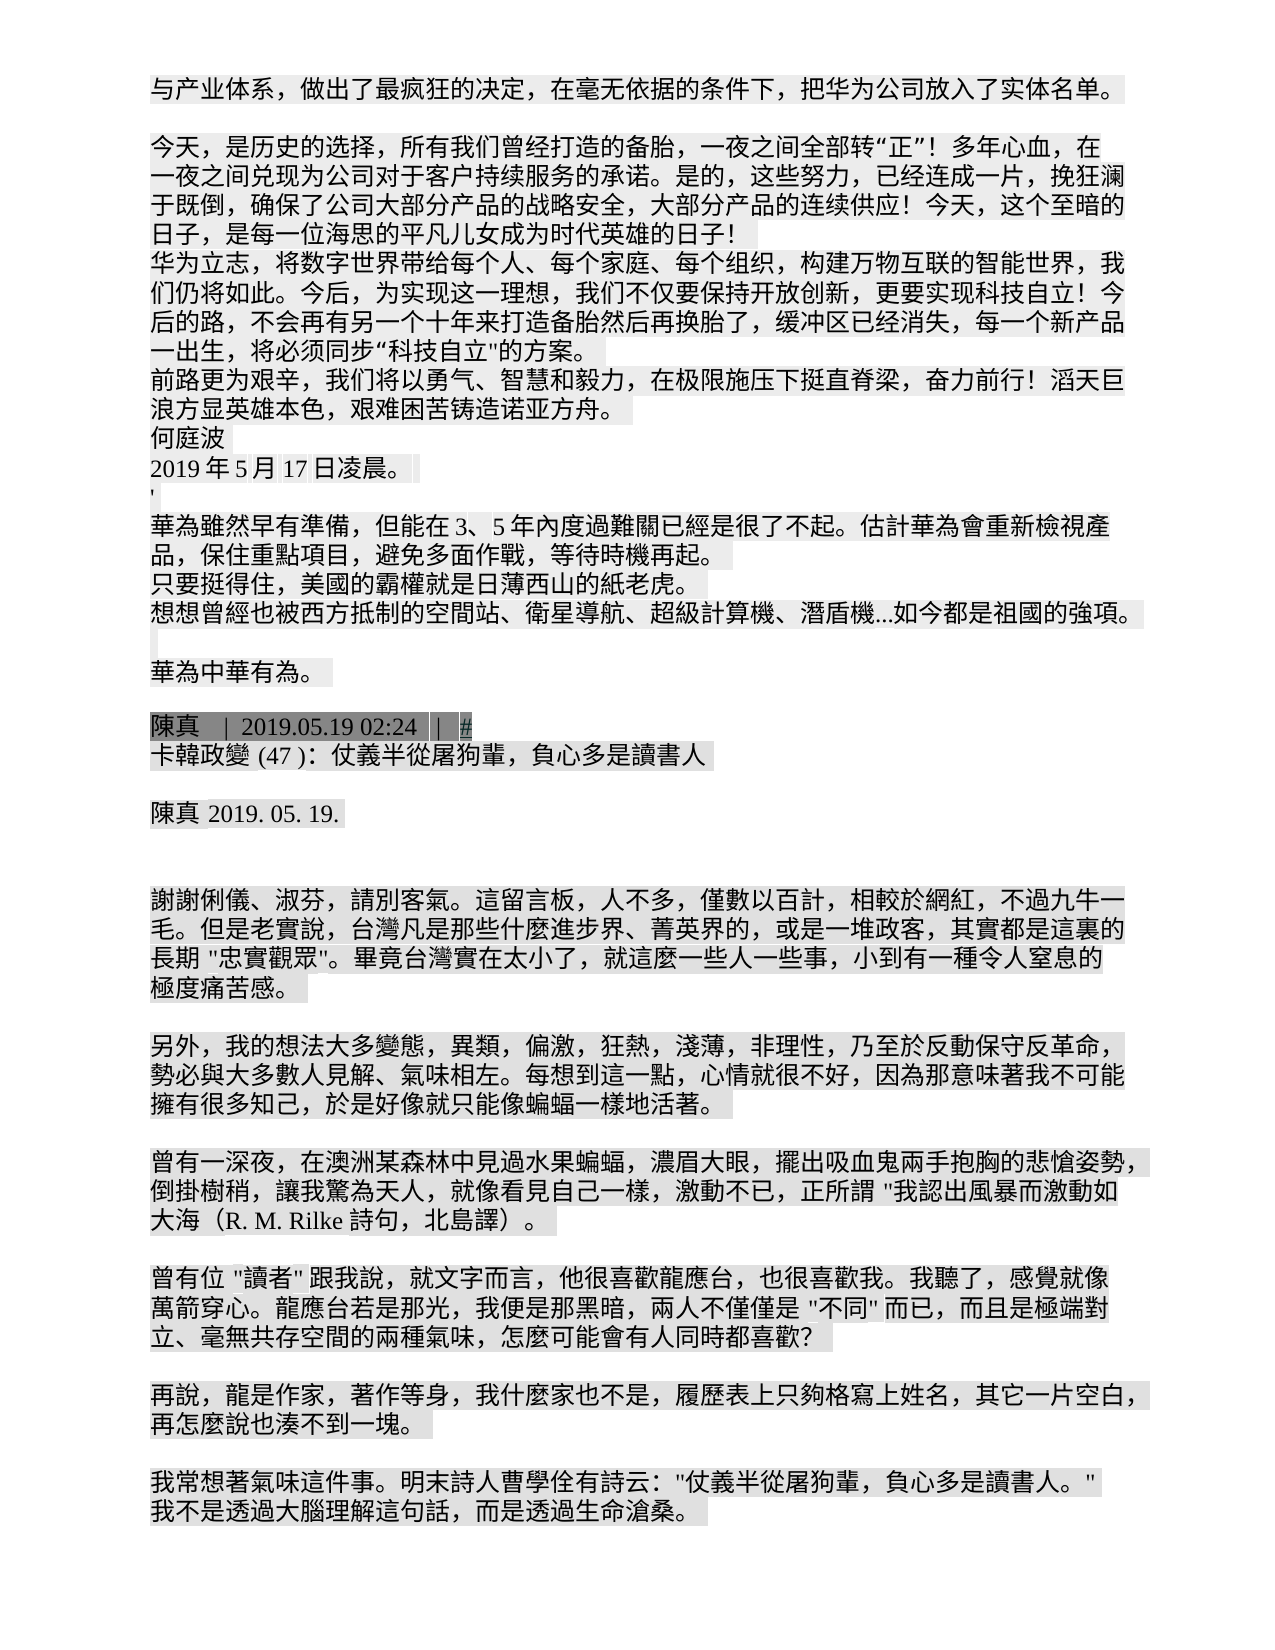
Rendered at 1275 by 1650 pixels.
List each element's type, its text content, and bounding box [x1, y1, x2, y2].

text 卡韓政變 (47 )：仗義半從屠狗輩，負心多是讀書人 陳真 2019. 05. 19. 謝謝俐儀、淑芬，請別客氣。這留言板，人不多，僅數以百計，相較於網紅，不過九牛一毛。但是老實說，台灣凡是那些什麼進步界、菁英界的，或是一堆政客，其實都是這裏的長期 "忠實觀眾"。畢竟台灣實在太小了，就這麼一些人一些事，小到有一種令人窒息的極度痛苦感。 另外，我的想法大多變態，異類，偏激，狂熱，淺薄，非理性，乃至於反動保守反革命，勢必與大多數人見解、氣味相左。每想到這一點，心情就很不好，因為那意味著我不可能擁有很多知己，於是好像就只能像蝙蝠一樣地活著。 曾有一深夜，在澳洲某森林中見過水果蝙蝠，濃眉大眼，擺出吸血鬼兩手抱胸的悲愴姿勢，倒掛樹稍，讓我驚為天人，就像看見自己一樣，激動不已，正所謂 "我認出風暴而激動如大海（R. M. Rilke 詩句，北島譯）。 曾有位 "讀者" 跟我說，就文字而言，他很喜歡龍應台，也很喜歡我。我聽了，感覺就像萬箭穿心。龍應台若是那光，我便是那黑暗，兩人不僅僅是 "不同" 而已，而且是極端對立、毫無共存空間的兩種氣味，怎麼可能會有人同時都喜歡？ 再說，龍是作家，著作等身，我什麼家也不是，履歷表上只夠格寫上姓名，其它一片空白，再怎麼說也湊不到一塊。 我常想著氣味這件事。明末詩人曹學佺有詩云："仗義半從屠狗輩，負心多是讀書人。" 我不是透過大腦理解這句話，而是透過生命滄桑。 隨手舉個例，就說唐湘龍吧，以他為例也許一點都不貼切 (因為我根本不認識他是誰，只知是名嘴)，但或多或少也許能看出所謂 "讀書人" 之口舌善變與猥瑣。(其實例子要多少有多少，例如董智森，例如黨國餘孽李豔秋...等等等。) 大約兩個多月前，也就是二、三月，韓國瑜聲勢依舊如日中天，勢如破竹，無人能攖其鋒，但他當時顯然缺乏參選總統的意願。藍營名嘴唐湘龍有點惋惜，他說，面對各方勸進，"只要韓國瑜點個頭，2020總統大選就結束了"。 對於韓國瑜之掛念高雄市民的感受而不願參選總統，唐湘龍如此幫韓國瑜開脫說：其實，那些反對韓國瑜選總統的高雄市民之所以反對，是因為 "太愛韓國瑜了，捨不得讓他走"。 上個月，也就是四月初，萬民擁戴，民調破表，但是韓國瑜仍然還是說他掛念高雄市民的感受，而不願表態參選總統，並且在臉書上表達較以往更加強烈的抗拒參選態度，讓很多人很失望。 於是，唐湘龍便開始幫他設想解套方式，那就是徵召，希望吳敦義能夠幫韓國瑜 "掃除前方障礙"，並表示韓應抓緊最佳時機，亦即在訪美效應達到顛峰之後宣佈參選或接受徵召。 韓國瑜在美國的訪問，果然造成極其驚人的聲勢，政治上前所未見。但是，就在他返台的前幾天，吳敦義等人發動奧步，竟然透過各種荒腔走板的違反黨紀黨規方式，讓失聯40年、根本不具參選公職資格的黨員郭台銘取得參選資格，並且還很荒唐地讓郭在中常會上宣佈參選總統，國民黨大老們則在現場排排坐，鼓掌相挺。 這一連串奧步，掩蓋了韓國瑜的訪美新聞。接著，郭台銘陣營更是透過蔡正元及楊秋興等人，針對韓國瑜發動一系列極其卑劣無恥的人格謀殺，甚至無中生有誣指韓國瑜貪污四千萬，到處散播耳語。 "讀書人" 不是應該知廉恥明是非重公義嗎？結果呢？面對這樣一連串奧步，唐湘龍非但不生氣，反而立即一百八十度倒向郭台銘。 你要挺誰是你的自由，你家的事，問題是：面對郭台銘陣營那樣一些齷齪卑劣的下三濫手段，唐湘龍做為一個 "讀書人"，過去長年以來滿口仁義道德，但這回卻居然一點也不生氣，反而還力挺郭台銘。這其實就是讀書人的基本原型。唐甚至還扯到年紀，說韓國瑜太老了，諷刺說，「人過了 60 歲，體力大家心知肚明」。可是，唐所力挺的郭台銘比韓國瑜還大上七、八歲，怎麼就不算老了呢？ 這還不是最醜陋的，更難看的嘴臉是：唐湘龍居然也把炮火對準韓國瑜，發動道德抹黑攻擊。唐說，韓國瑜若離開高雄市長的職位，將是 "藍軍政治最不幸的事情"；要求韓國瑜必須重視高雄人反對他參選總統的民意。唐湘龍是這麼說的，我照抄如下，很噁心哦，連什麼良心、什麼責任政治都冒出來了。唐說： 「一個剛當高雄市長的人，高雄市民跟在你旁邊，把他們的未來交給你，四個月後你卻說你要離開，從一個基本的責任政治角度來講，我如果在這樣一個情況下還支持你去選總統，那我就是昧著良心」。 不知道這跟良心扯得上哪門子關係？只要人民願意選他當總統，他就是總統，不是嗎？ 這兩天，唐湘龍更進一步信心滿滿地表示說他有很靈敏的鼻子，聞到政治市場空氣中的味道，斷言韓國瑜將不可能贏得黨內初選。唐湘龍究竟是聞到什麼味道我不知道，我倒是聞到最近政治市場散發兩種味道，臭不可聞：一是銅臭味，一是腐敗味。 吳敦義、郭台銘等陣營，比賽都還沒開始，就什麼齷齪事都幹得出來，比人渣黨的手段還更骯髒；要是他們得勢掌大權，你覺得這樣一些人，心裏會有人民、公義與是非價值的存在嗎？更不用說什麼關懷弱勢了。 韓國瑜的口號是發大財，郭台銘當然也是發大財，問題是，"誰" 會發大財？郭台銘連自己的一家公司都能搞到一堆員工接力跳樓自殺，震驚世界，傳為醜聞；其內部高壓管理政策更是搞得廠區內人員精神疾病瀰漫。公司確實是發了大財，但數百萬員工發大財了嗎？ 我其實不太想從這類角度來評價人事物，畢竟說來話長，很難三言兩語。經濟這東西跟政治一而二，二而一，只要兩岸搞定，台灣經濟衰退問題也許就解決了一大半。世界大局沒有台灣的份，但在兩岸關係上，台灣卻是主角。我完全看不出來郭台銘的舔美批中抗中路線能發個鳥財。 倘若郭真以為靠他那一點錢就能左右兩岸政局乃至世界大局，那他真的是幼稚到難以想像的地步了。祖國又不是沒見過錢，美國就更不用說了，美國就是負責做無本生意，買空賣空，專門印鈔票的。 中美之間水火不容，原因有二，5G、AI與量子科學等等之科技爭霸是其一，美元地位是其二。在過去，科技與貨幣這兩項東西的作業標準全是美國說了算，但是，這個獨霸地位已經有那麼一點點遭受祖國的挑戰了。離地位動搖還很遠，但美國不可能等你長大成人才來打你，當然是趁你依然年幼就趕緊把你打得不成人形。這一切局勢與鬥爭，跟錢本身扯不上多少關係。 [150, 741, 1125, 1555]
text 陳真 | 2019.05.19 02:24 | # [150, 712, 1125, 741]
text 她在1996年加入華為，歷任工程師、高級工程師、總工程師、基礎上研分部部長、中研基礎部總監等，之後擔任海思半導體的研發部部長，成為華為董事會一員，地位堪比華為董事長任正非！ 她就是何庭波，海思的掌門人。 當年任正非跟她說，給妳2萬人每年４億美金，幫我研發晶片。2005年海思成立。當時華為每年的研發經費不過10億美金，員工3萬人。 ' 我以為海思只是做華為手機的核心晶片--麒麟，直到這封公開信，才知道原來華為產品裡用到的美國晶片，海思都要自研一份，然後鎖進保險櫃裡。 海思工程師的心情是苦悶的，這是一支伏兵，一生的心血可能永遠不見天日。 佩服任先生的遠見 終於等到這歷史轉折的一刻 ' 2019年5月17日凌晨，海思总裁何庭波发表了一封全员信。 何庭波内部全员信全文： 尊敬的海思全体同事们： 此刻，估计您已得知华为被列入美国商务部工业和安全局（BIS）的实体名单（entity list）。 多年前，还是云淡风轻的季节，公司做出了极限生存的假设，预计有一天，所有美国的先进芯片和技术将不可获得，而华为仍将持续为客户服务。为了这个以为永远不会发生的假设，数千海思儿女，走上了科技史上最为悲壮的长征，为公司的生存打造“备胎”。数千个日夜中，我们星夜兼程，艰苦前行。华为的产品领域是如此广阔，所用技术与器件是如此多元，面对数以千计的科技难题，我们无数次失败过，困惑过，但是从来没有放弃过。 后来的年头里，当我们逐步走出迷茫，看到希望，又难免一丝丝失落和不甘，担心许多芯片永远不会被启用，成为一直压在保密柜里面的备胎。 今天，命运的年轮转到这个极限而黑暗的时刻，超级大国毫不留情地中断全球合作的技术与产业体系，做出了最疯狂的决定，在毫无依据的条件下，把华为公司放入了实体名单。 今天，是历史的选择，所有我们曾经打造的备胎，一夜之间全部转“正”！多年心血，在一夜之间兑现为公司对于客户持续服务的承诺。是的，这些努力，已经连成一片，挽狂澜于既倒，确保了公司大部分产品的战略安全，大部分产品的连续供应！今天，这个至暗的日子，是每一位海思的平凡儿女成为时代英雄的日子！ 华为立志，将数字世界带给每个人、每个家庭、每个组织，构建万物互联的智能世界，我们仍将如此。今后，为实现这一理想，我们不仅要保持开放创新，更要实现科技自立！今后的路，不会再有另一个十年来打造备胎然后再换胎了，缓冲区已经消失，每一个新产品一出生，将必须同步“科技自立"的方案。 前路更为艰辛，我们将以勇气、智慧和毅力，在极限施压下挺直脊梁，奋力前行！滔天巨浪方显英雄本色，艰难困苦铸造诺亚方舟。 何庭波 2019年5月17日凌晨。 ' 華為雖然早有準備，但能在3、5年內度過難關已經是很了不起。估計華為會重新檢視產品，保住重點項目，避免多面作戰，等待時機再起。 只要挺得住，美國的霸權就是日薄西山的紙老虎。 想想曾經也被西方抵制的空間站、衛星導航、超級計算機、潛盾機...如今都是祖國的強項。 華為中華有為。 [150, 75, 1125, 687]
